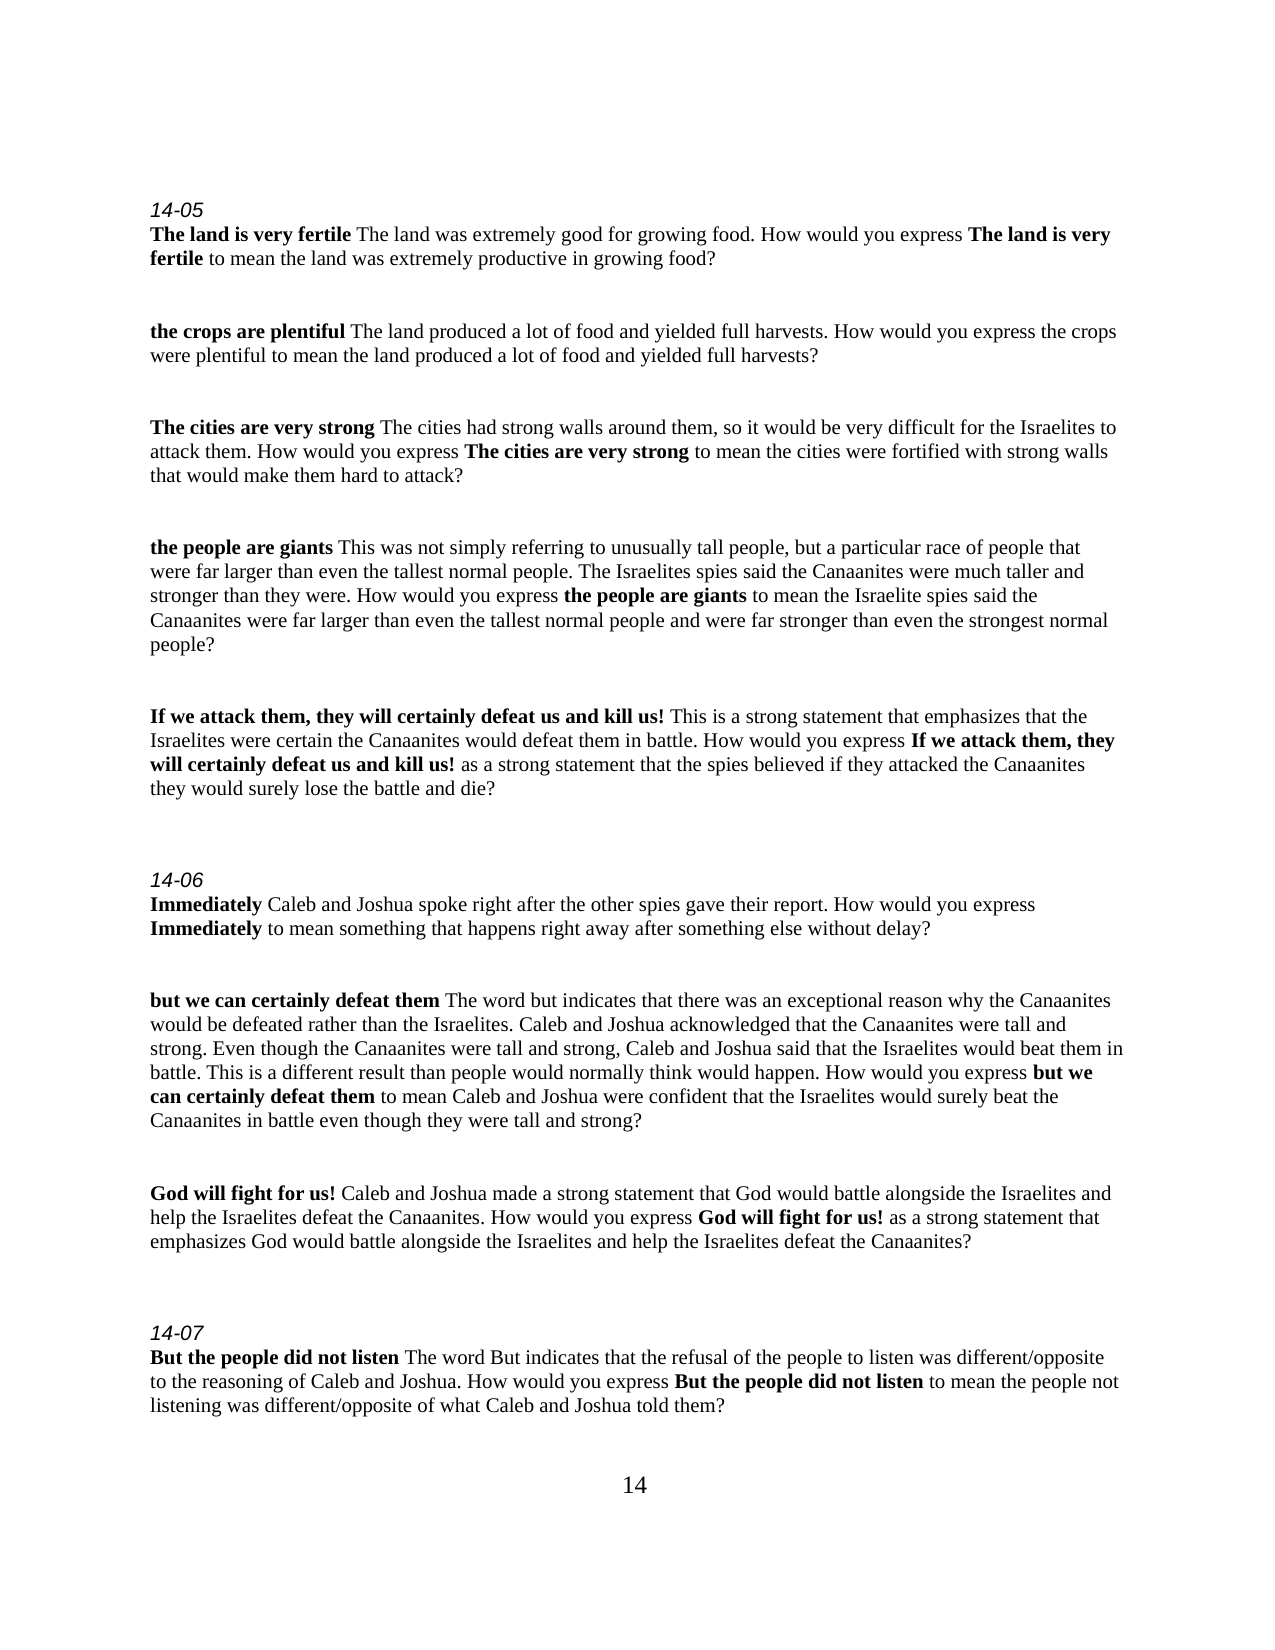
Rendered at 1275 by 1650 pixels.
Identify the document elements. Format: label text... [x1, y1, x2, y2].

subtitle 14-06 [150, 868, 1125, 892]
subtitle 14-07 [150, 1321, 1125, 1344]
text But the people did not listen The word But indicates that the refusal of the people to listen was different/opposite to the reasoning of Caleb and Joshua. How would you express But the people did not listen to mean the people not listening was different/opposite of what Caleb and Joshua told them? [150, 1344, 1125, 1417]
text Immediately Caleb and Joshua spoke right after the other spies gave their report. How would you express Immediately to mean something that happens right away after something else without delay? [150, 892, 1125, 940]
text but we can certainly defeat them The word but indicates that there was an exceptional reason why the Canaanites would be defeated rather than the Israelites. Caleb and Joshua acknowledged that the Canaanites were tall and strong. Even though the Canaanites were tall and strong, Caleb and Joshua said that the Israelites would beat them in battle. This is a different result than people would normally think would happen. How would you express but we can certainly defeat them to mean Caleb and Joshua were confident that the Israelites would surely beat the Canaanites in battle even though they were tall and strong? [150, 988, 1125, 1132]
text The cities are very strong The cities had strong walls around them, so it would be very difficult for the Israelites to attack them. How would you express The cities are very strong to mean the cities were fortified with strong walls that would make them hard to attack? [150, 415, 1125, 487]
text the people are giants This was not simply referring to unusually tall people, but a particular race of people that were far larger than even the tallest normal people. The Israelites spies said the Canaanites were much taller and stronger than they were. How would you express the people are giants to mean the Israelite spies said the Canaanites were far larger than even the tallest normal people and were far stronger than even the strongest normal people? [150, 535, 1125, 656]
subtitle 14-05 [150, 198, 1125, 222]
text God will fight for us! Caleb and Joshua made a strong statement that God would battle alongside the Israelites and help the Israelites defeat the Canaanites. How would you express God will fight for us! as a strong statement that emphasizes God would battle alongside the Israelites and help the Israelites defeat the Canaanites? [150, 1181, 1125, 1253]
text If we attack them, they will certainly defeat us and kill us! This is a strong statement that emphasizes that the Israelites were certain the Canaanites would defeat them in battle. How would you express If we attack them, they will certainly defeat us and kill us! as a strong statement that the spies believed if they attacked the Canaanites they would surely lose the battle and die? [150, 704, 1125, 800]
text the crops are plentiful The land produced a lot of food and yielded full harvests. How would you express the crops were plentiful to mean the land produced a lot of food and yielded full harvests? [150, 318, 1125, 367]
text The land is very fertile The land was extremely good for growing food. How would you express The land is very fertile to mean the land was extremely productive in growing food? [150, 222, 1125, 270]
